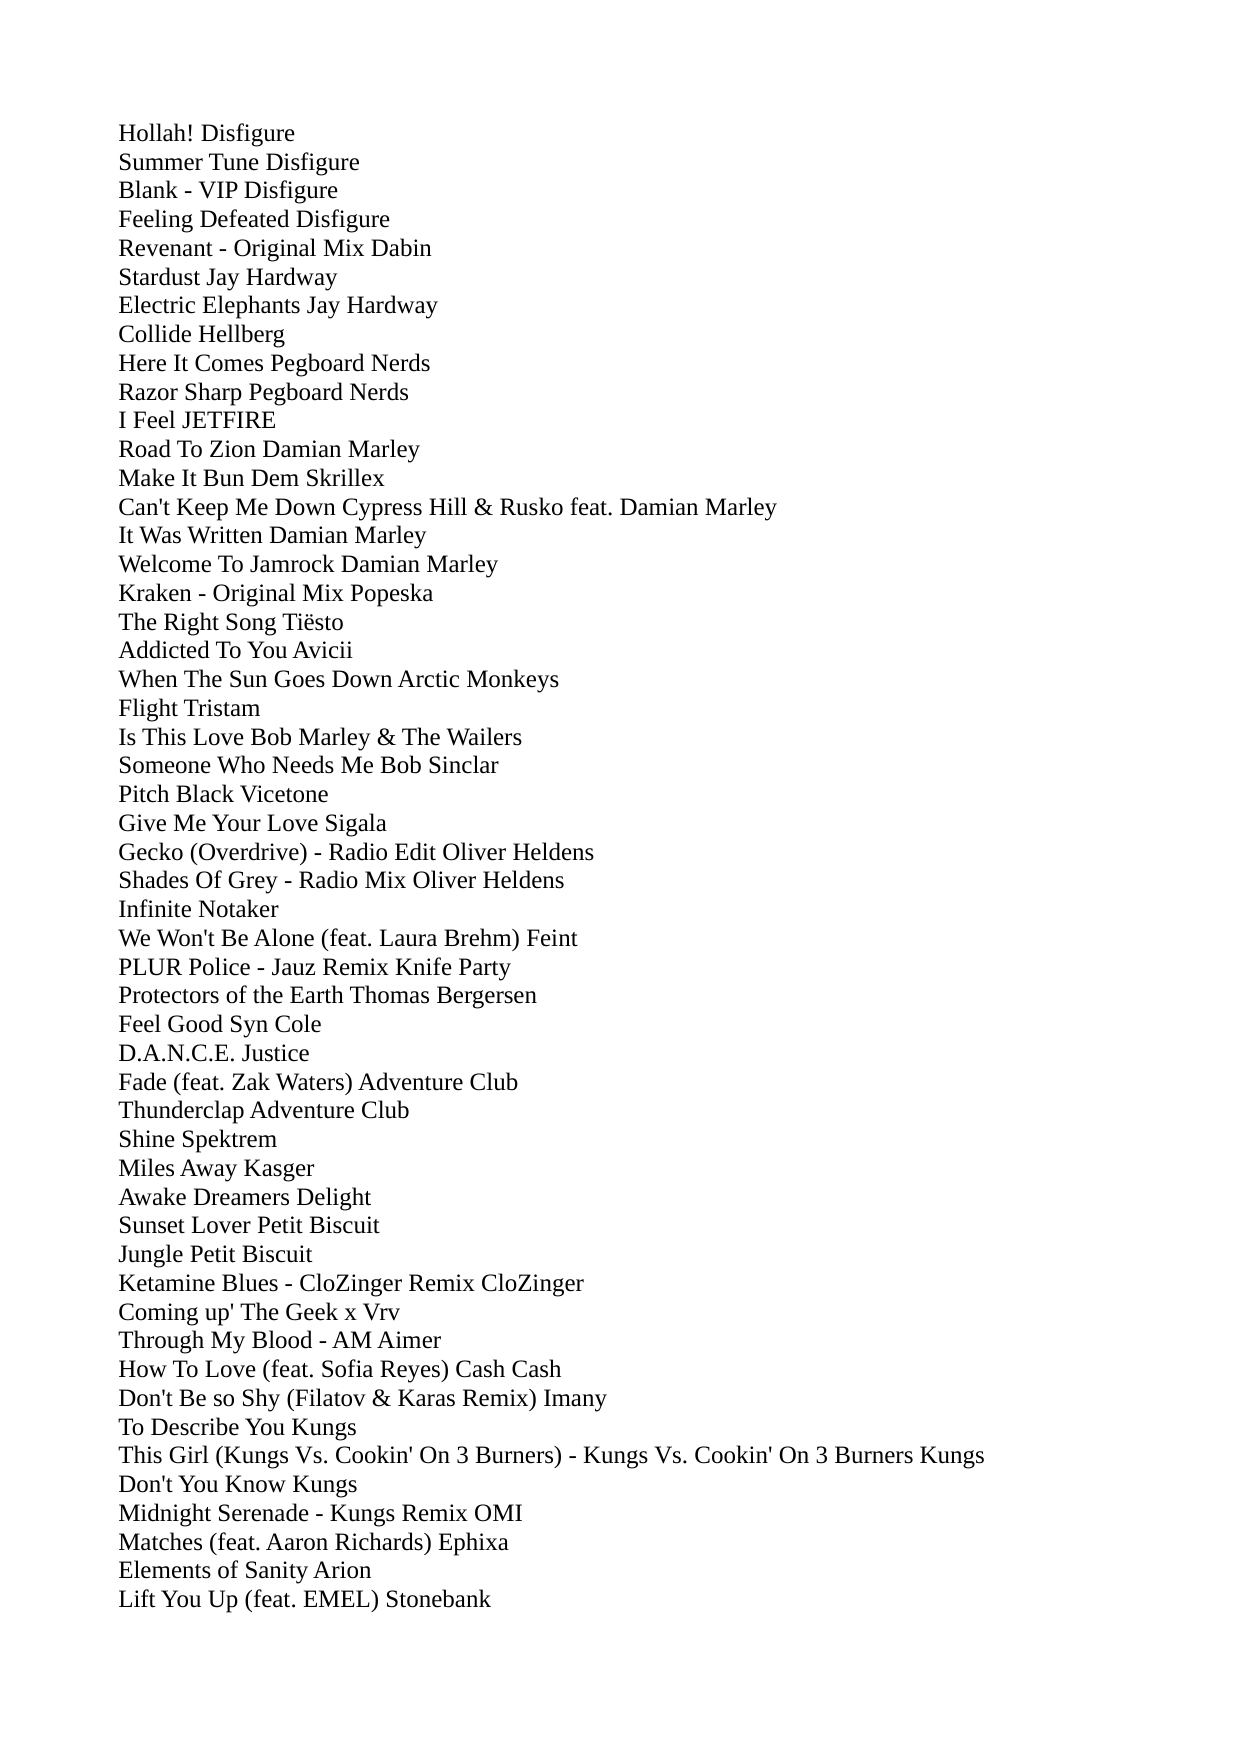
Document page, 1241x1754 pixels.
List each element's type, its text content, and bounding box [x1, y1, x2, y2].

text The Right Song Tiësto [118, 607, 1122, 636]
text Welcome To Jamrock Damian Marley [118, 549, 1122, 578]
text Feel Good Syn Cole [118, 1009, 1122, 1038]
text Don't Be so Shy (Filatov & Karas Remix) Imany [118, 1383, 1122, 1412]
text Give Me Your Love Sigala [118, 808, 1122, 837]
text Summer Tune Disfigure [118, 147, 1122, 176]
text Ketamine Blues - CloZinger Remix CloZinger [118, 1268, 1122, 1297]
text Shine Spektrem [118, 1124, 1122, 1153]
text It Was Written Damian Marley [118, 521, 1122, 549]
text Feeling Defeated Disfigure [118, 204, 1122, 233]
text We Won't Be Alone (feat. Laura Brehm) Feint [118, 923, 1122, 952]
text Kraken - Original Mix Popeska [118, 578, 1122, 607]
text Don't You Know Kungs [118, 1469, 1122, 1498]
text Revenant - Original Mix Dabin [118, 233, 1122, 262]
text I Feel JETFIRE [118, 406, 1122, 434]
text Shades Of Grey - Radio Mix Oliver Heldens [118, 866, 1122, 894]
text D.A.N.C.E. Justice [118, 1038, 1122, 1067]
text Midnight Serenade - Kungs Remix OMI [118, 1498, 1122, 1527]
text Fade (feat. Zak Waters) Adventure Club [118, 1067, 1122, 1096]
text Razor Sharp Pegboard Nerds [118, 377, 1122, 406]
text To Describe You Kungs [118, 1412, 1122, 1441]
text Here It Comes Pegboard Nerds [118, 348, 1122, 377]
text Gecko (Overdrive) - Radio Edit Oliver Heldens [118, 837, 1122, 866]
text Miles Away Kasger [118, 1153, 1122, 1182]
text PLUR Police - Jauz Remix Knife Party [118, 952, 1122, 981]
text When The Sun Goes Down Arctic Monkeys [118, 664, 1122, 693]
text Road To Zion Damian Marley [118, 434, 1122, 463]
text Matches (feat. Aaron Richards) Ephixa [118, 1527, 1122, 1556]
text Sunset Lover Petit Biscuit [118, 1211, 1122, 1239]
text Infinite Notaker [118, 894, 1122, 923]
text Blank - VIP Disfigure [118, 176, 1122, 204]
text Hollah! Disfigure [118, 118, 1122, 147]
text Pitch Black Vicetone [118, 779, 1122, 808]
text Is This Love Bob Marley & The Wailers [118, 722, 1122, 751]
text Electric Elephants Jay Hardway [118, 291, 1122, 319]
text Addicted To You Avicii [118, 636, 1122, 664]
text Jungle Petit Biscuit [118, 1239, 1122, 1268]
text Stardust Jay Hardway [118, 262, 1122, 291]
text Coming up' The Geek x Vrv [118, 1297, 1122, 1326]
text This Girl (Kungs Vs. Cookin' On 3 Burners) - Kungs Vs. Cookin' On 3 Burners Kungs [118, 1441, 1122, 1469]
text Flight Tristam [118, 693, 1122, 722]
text How To Love (feat. Sofia Reyes) Cash Cash [118, 1354, 1122, 1383]
text Collide Hellberg [118, 319, 1122, 348]
text Through My Blood - AM Aimer [118, 1326, 1122, 1354]
text Lift You Up (feat. EMEL) Stonebank [118, 1584, 1122, 1613]
text Thunderclap Adventure Club [118, 1096, 1122, 1124]
text Someone Who Needs Me Bob Sinclar [118, 751, 1122, 779]
text Can't Keep Me Down Cypress Hill & Rusko feat. Damian Marley [118, 492, 1122, 521]
text Elements of Sanity Arion [118, 1556, 1122, 1584]
text Protectors of the Earth Thomas Bergersen [118, 981, 1122, 1009]
text Awake Dreamers Delight [118, 1182, 1122, 1211]
text Make It Bun Dem Skrillex [118, 463, 1122, 492]
